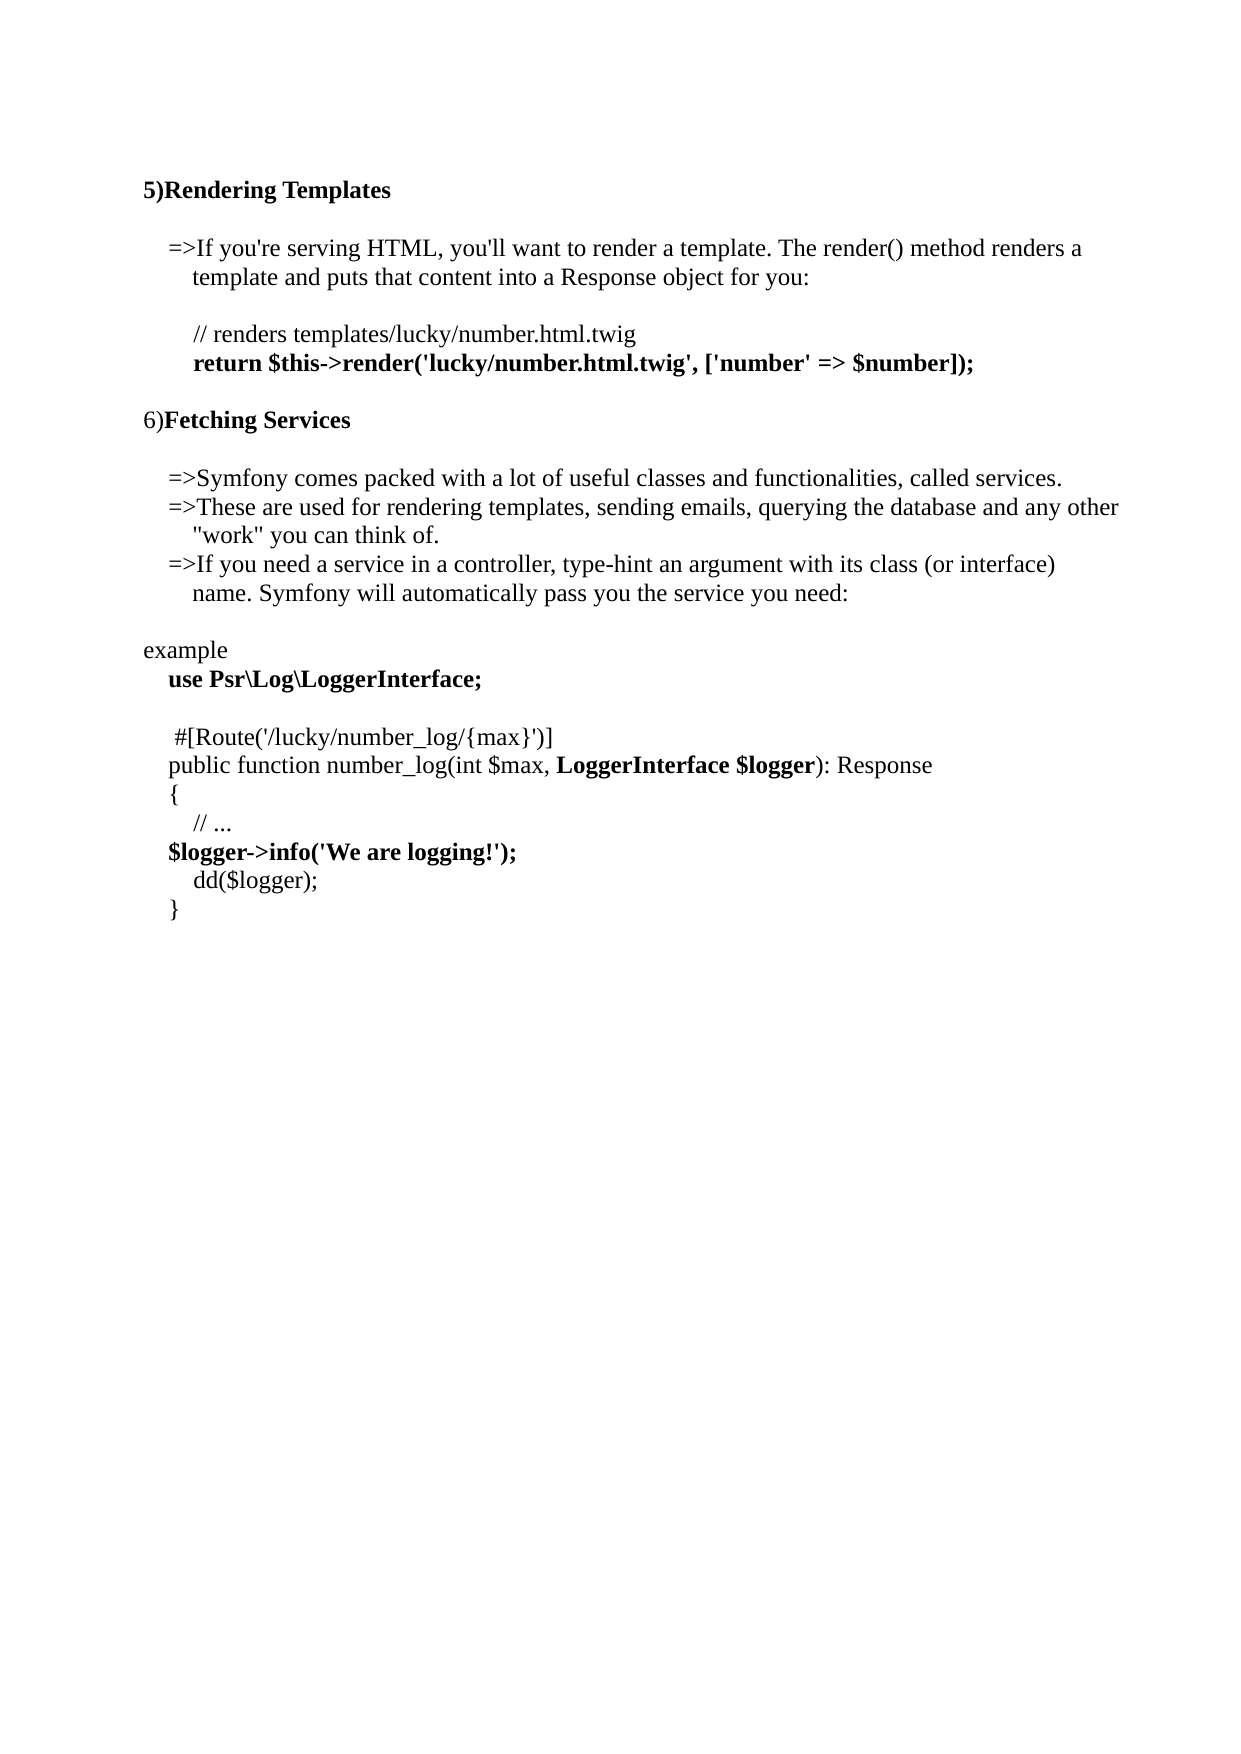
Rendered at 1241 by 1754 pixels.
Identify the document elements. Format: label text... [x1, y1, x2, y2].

text return $this->render('lucky/number.html.twig', ['number' => $number]); [118, 348, 1122, 377]
text { [118, 779, 1122, 808]
text public function number_log(int $max, LoggerInterface $logger): Response [118, 751, 1122, 779]
text } [118, 894, 1122, 923]
text =>These are used for rendering templates, sending emails, querying the database and any other "work" you can think of. [118, 492, 1122, 549]
text example [118, 636, 1122, 664]
text use Psr\Log\LoggerInterface; [118, 664, 1122, 693]
text #[Route('/lucky/number_log/{max}')] [118, 722, 1122, 751]
text =>If you need a service in a controller, type-hint an argument with its class (or interface) name. Symfony will automatically pass you the service you need: [118, 549, 1122, 607]
text 6)Fetching Services [118, 406, 1122, 434]
text $logger->info('We are logging!'); [118, 837, 1122, 866]
text =>Symfony comes packed with a lot of useful classes and functionalities, called services. [118, 463, 1122, 492]
text // ... [118, 808, 1122, 837]
text =>If you're serving HTML, you'll want to render a template. The render() method renders a template and puts that content into a Response object for you: [118, 233, 1122, 291]
text // renders templates/lucky/number.html.twig [118, 319, 1122, 348]
text 5)Rendering Templates [118, 176, 1122, 204]
text dd($logger); [118, 866, 1122, 894]
